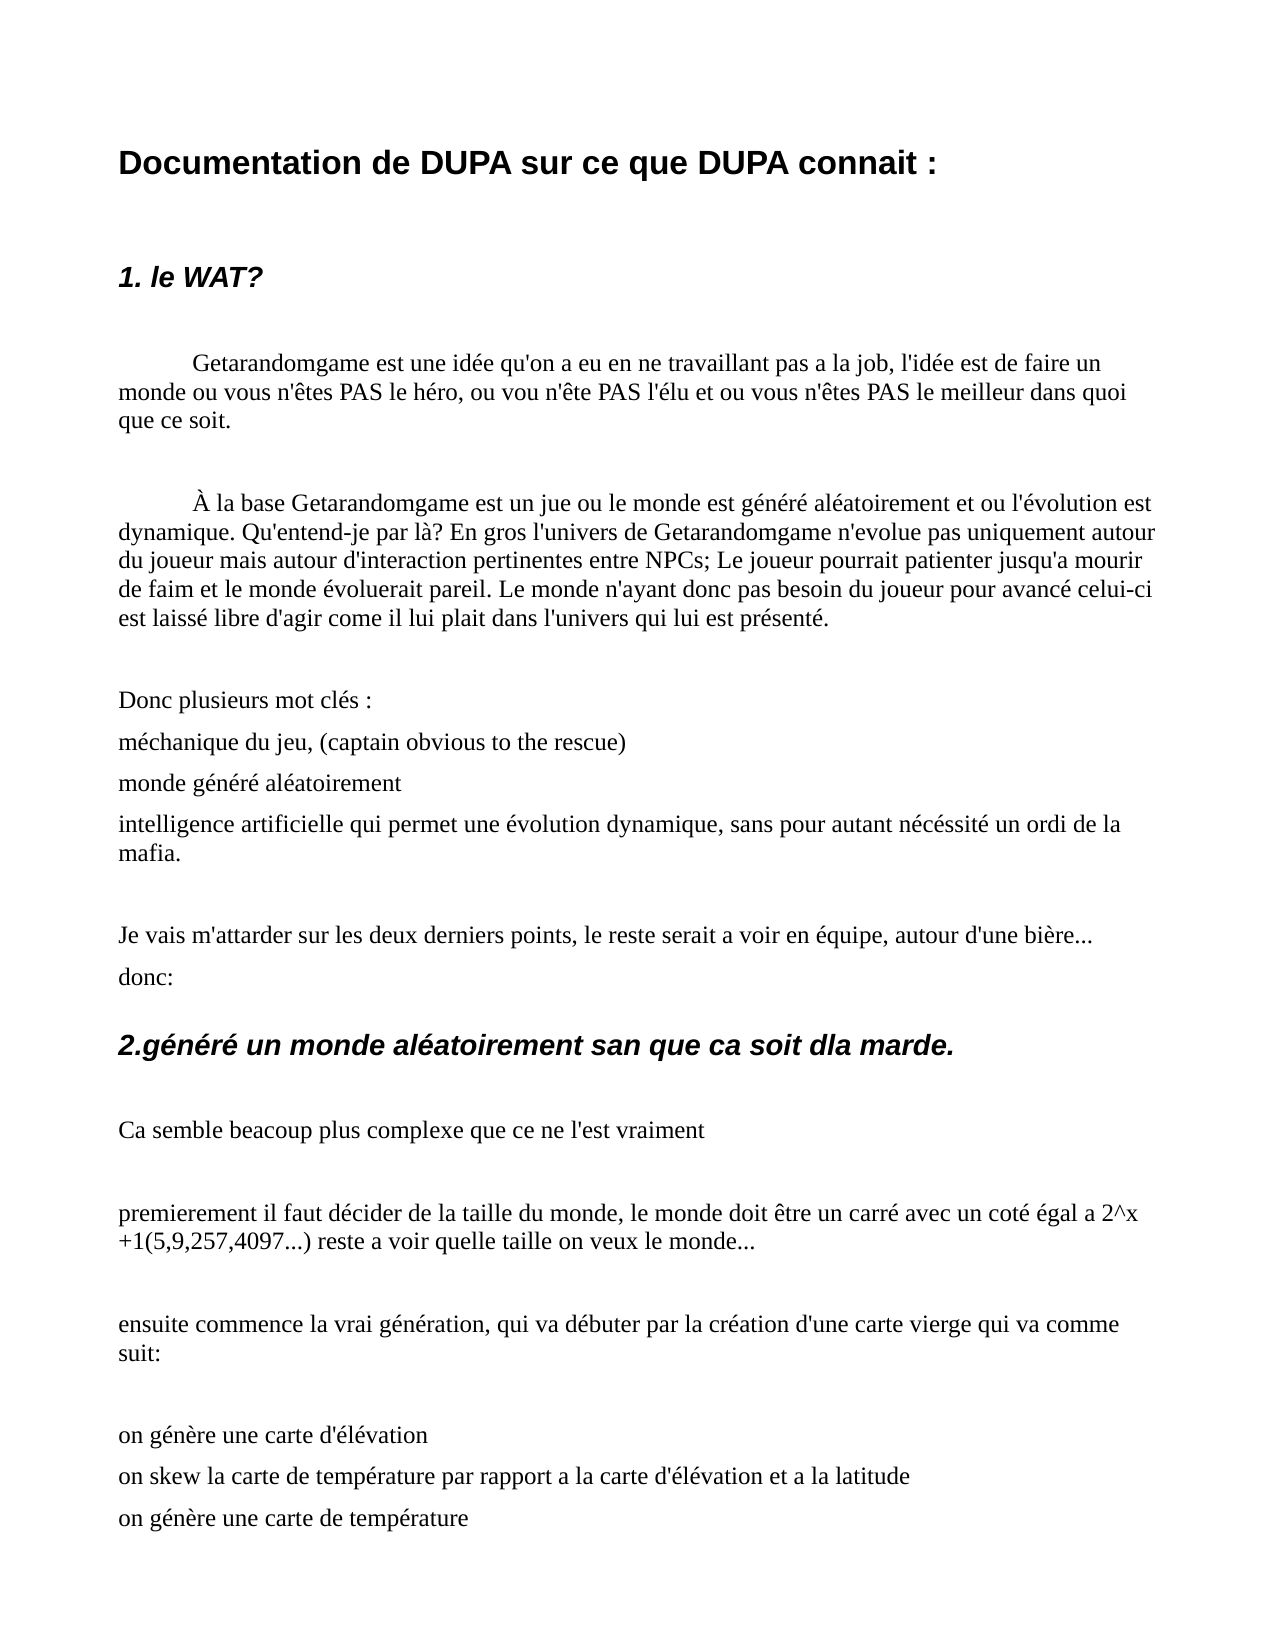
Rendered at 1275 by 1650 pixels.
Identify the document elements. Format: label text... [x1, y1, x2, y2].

text monde généré aléatoirement [118, 768, 1157, 797]
text on génère une carte d'élévation [118, 1420, 1157, 1449]
text intelligence artificielle qui permet une évolution dynamique, sans pour autant nécéssité un ordi de la mafia. [118, 809, 1157, 867]
text on génère une carte de température [118, 1503, 1157, 1531]
text méchanique du jeu, (captain obvious to the rescue) [118, 727, 1157, 755]
text Je vais m'attarder sur les deux derniers points, le reste serait a voir en équipe, autour d'une bière... [118, 920, 1157, 949]
text Getarandomgame est une idée qu'on a eu en ne travaillant pas a la job, l'idée est de faire un monde ou vous n'êtes PAS le héro, ou vou n'ête PAS l'élu et ou vous n'êtes PAS le meilleur dans quoi que ce soit. [118, 348, 1157, 434]
text Ca semble beacoup plus complexe que ce ne l'est vraiment [118, 1115, 1157, 1144]
text premierement il faut décider de la taille du monde, le monde doit être un carré avec un coté égal a 2^x +1(5,9,257,4097...) reste a voir quelle taille on veux le monde... [118, 1198, 1157, 1255]
text À la base Getarandomgame est un jue ou le monde est généré aléatoirement et ou l'évolution est dynamique. Qu'entend-je par là? En gros l'univers de Getarandomgame n'evolue pas uniquement autour du joueur mais autour d'interaction pertinentes entre NPCs; Le joueur pourrait patienter jusqu'a mourir de faim et le monde évoluerait pareil. Le monde n'ayant donc pas besoin du joueur pour avancé celui-ci est laissé libre d'agir come il lui plait dans l'univers qui lui est présenté. [118, 488, 1157, 632]
text donc: [118, 962, 1157, 990]
text on skew la carte de température par rapport a la carte d'élévation et a la latitude [118, 1461, 1157, 1490]
subtitle 2.généré un monde aléatoirement san que ca soit dla marde. [118, 1028, 1157, 1061]
subtitle Documentation de DUPA sur ce que DUPA connait : [118, 143, 1157, 182]
subtitle 1. le WAT? [118, 261, 1157, 294]
text ensuite commence la vrai génération, qui va débuter par la création d'une carte vierge qui va comme suit: [118, 1309, 1157, 1366]
text Donc plusieurs mot clés : [118, 685, 1157, 714]
